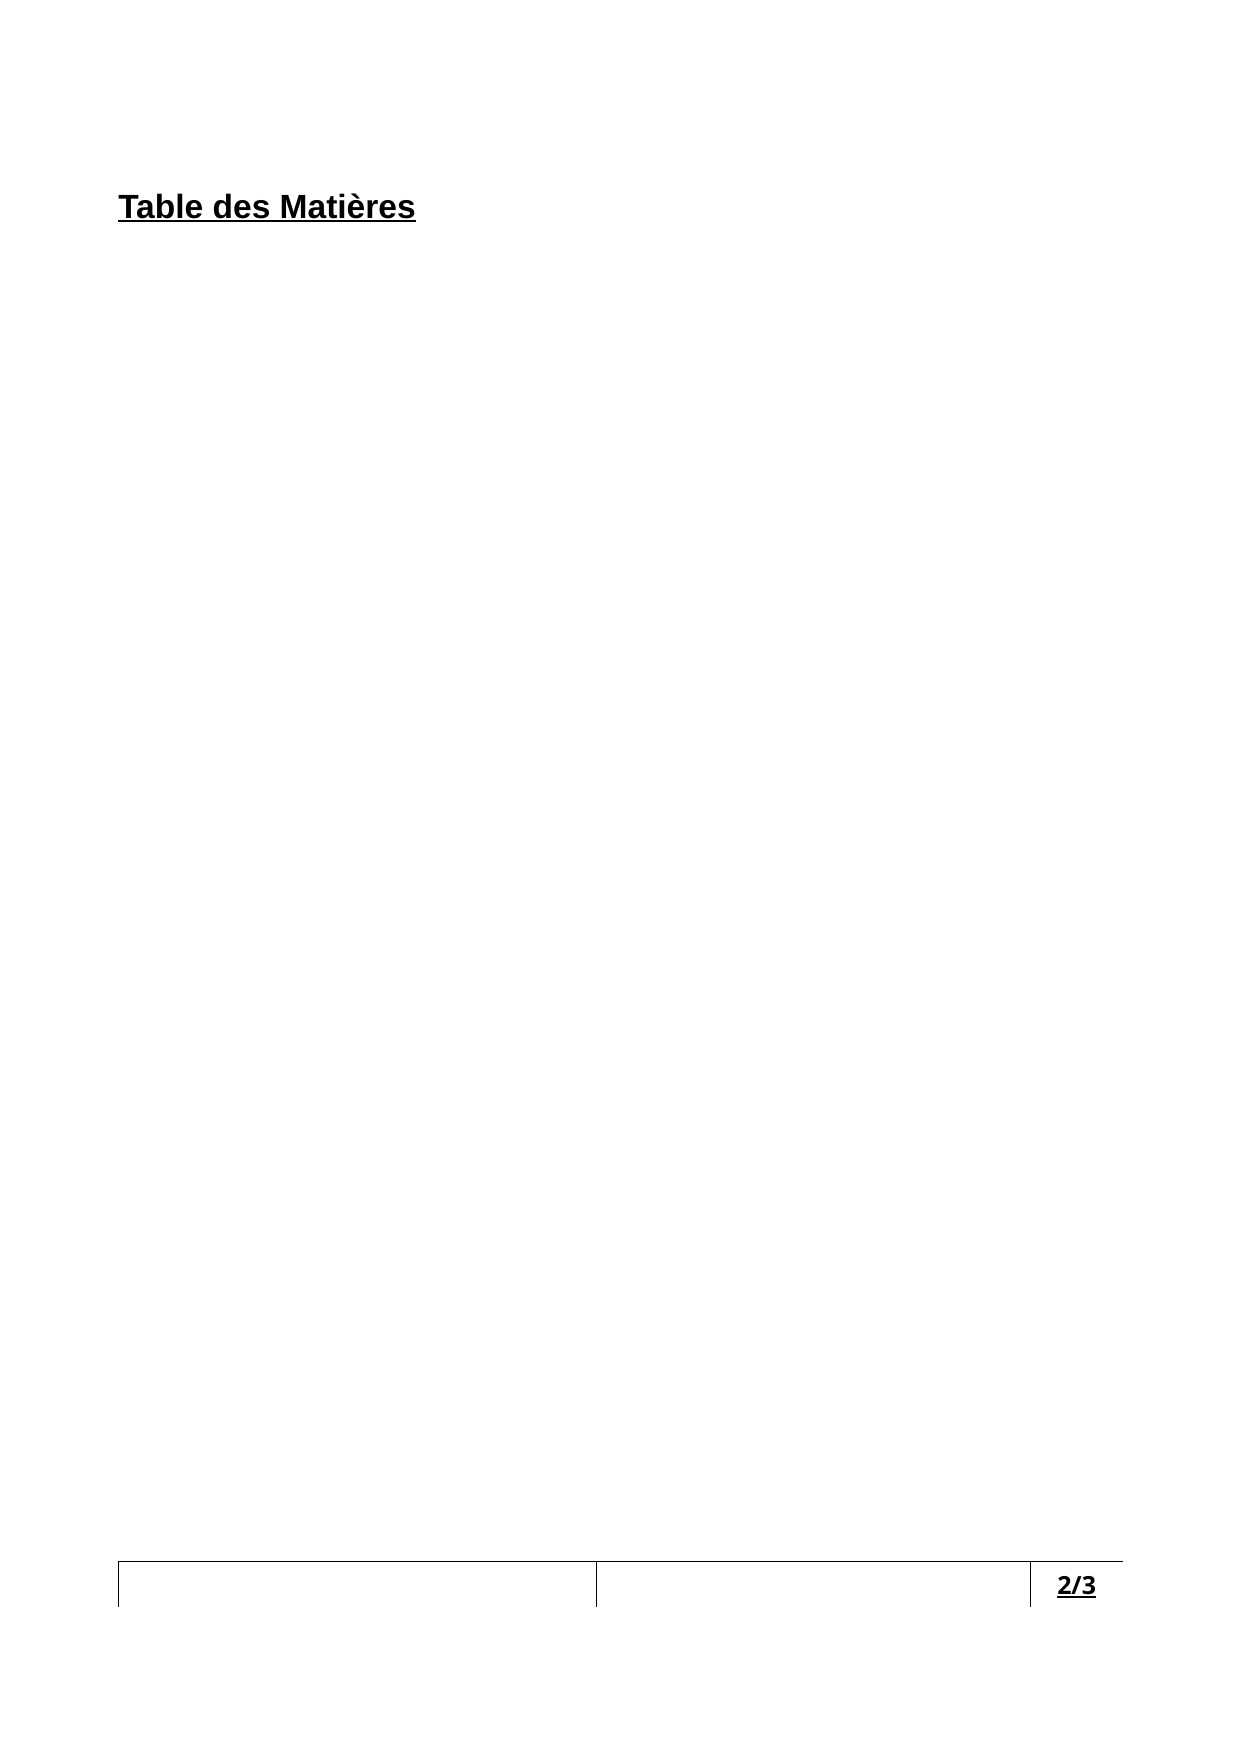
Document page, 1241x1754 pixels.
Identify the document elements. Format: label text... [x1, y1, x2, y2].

subtitle Table des Matières [118, 187, 1122, 225]
